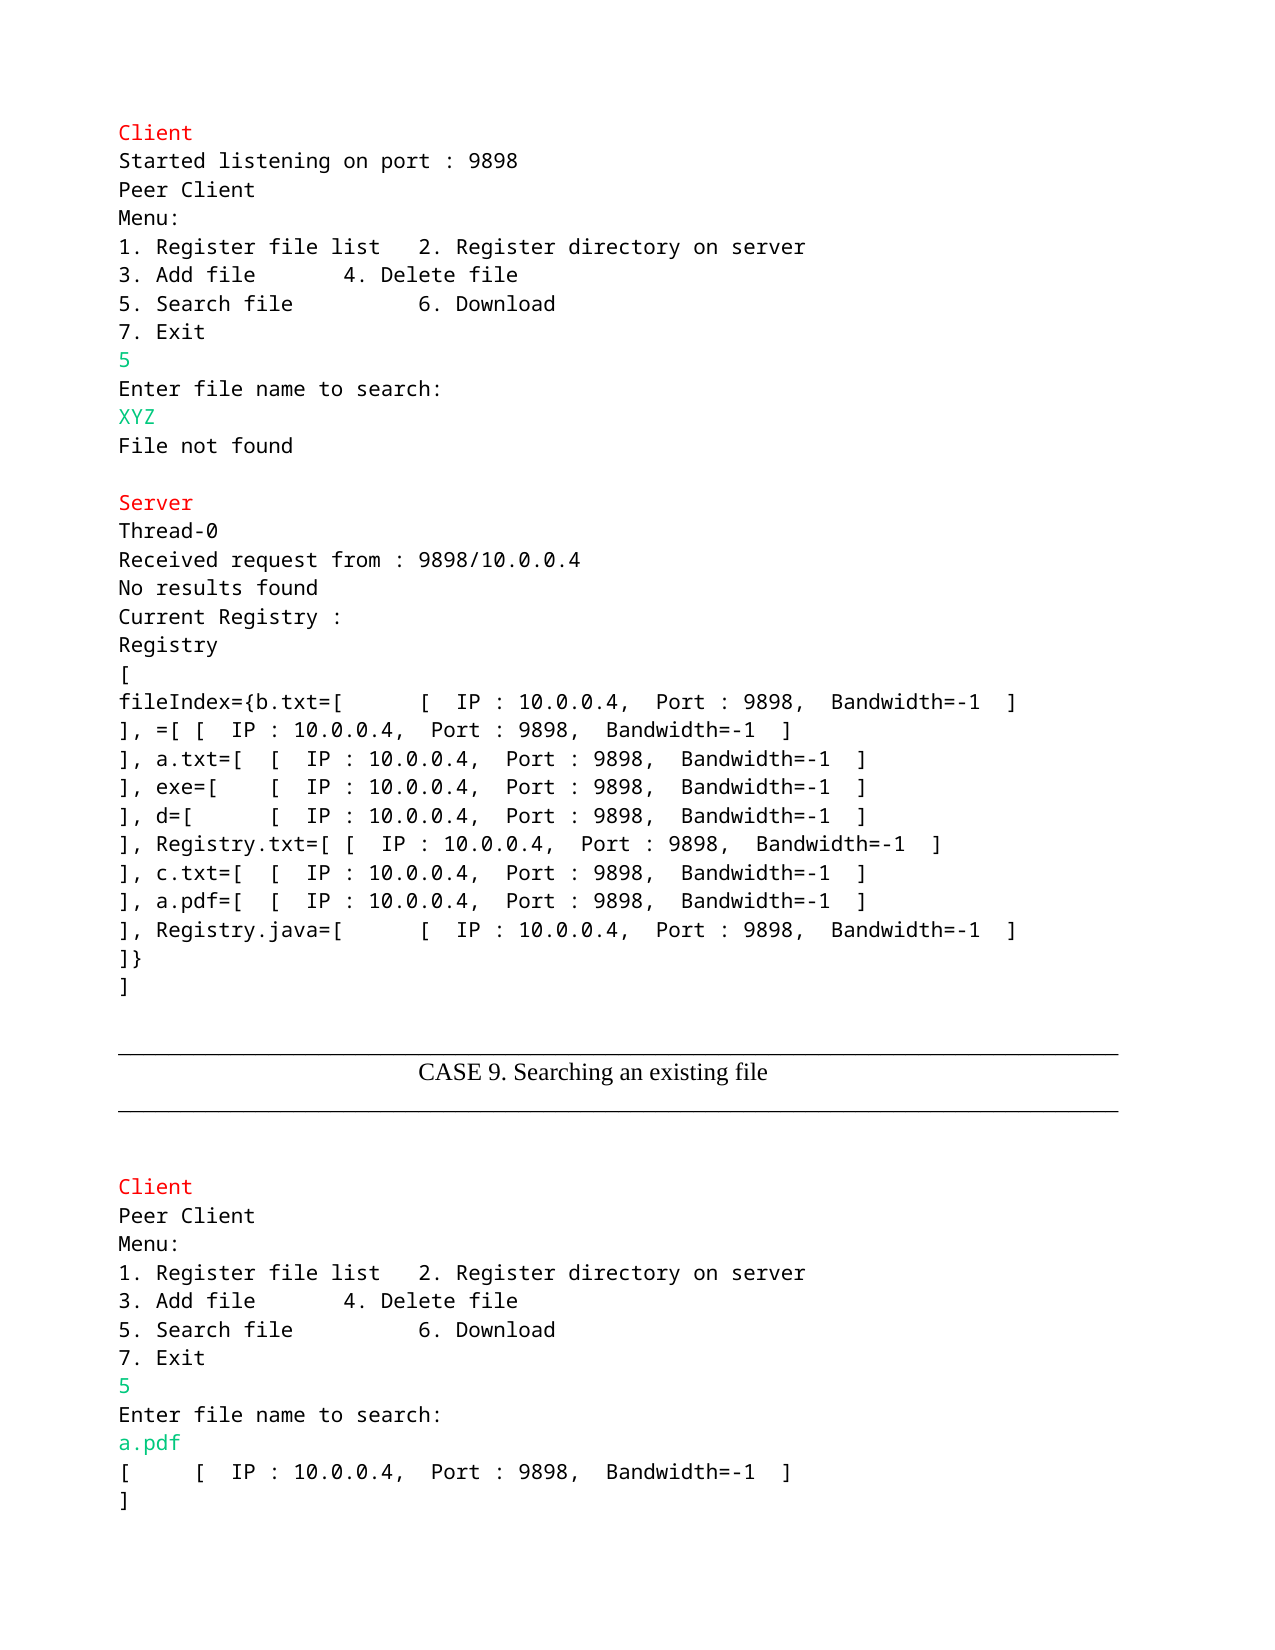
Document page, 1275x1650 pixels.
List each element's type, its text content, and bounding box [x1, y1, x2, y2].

text No results found [118, 573, 1157, 602]
text 7. Exit [118, 317, 1157, 346]
text fileIndex={b.txt=[ [ IP : 10.0.0.4, Port : 9898, Bandwidth=-1 ] [118, 687, 1157, 716]
text ], exe=[ [ IP : 10.0.0.4, Port : 9898, Bandwidth=-1 ] [118, 772, 1157, 801]
text 5. Search file 6. Download [118, 289, 1157, 317]
text ], d=[ [ IP : 10.0.0.4, Port : 9898, Bandwidth=-1 ] [118, 801, 1157, 829]
text ] [118, 972, 1157, 1000]
text 3. Add file 4. Delete file [118, 1286, 1157, 1315]
text Menu: [118, 1229, 1157, 1258]
text [ [ IP : 10.0.0.4, Port : 9898, Bandwidth=-1 ] [118, 1457, 1157, 1485]
text 7. Exit [118, 1343, 1157, 1372]
text 3. Add file 4. Delete file [118, 260, 1157, 289]
text ], a.txt=[ [ IP : 10.0.0.4, Port : 9898, Bandwidth=-1 ] [118, 744, 1157, 772]
text 1. Register file list 2. Register directory on server [118, 1258, 1157, 1286]
text 5 [118, 346, 1157, 374]
text Thread-0 [118, 517, 1157, 545]
text XYZ [118, 402, 1157, 431]
text Server [118, 488, 1157, 517]
text [ [118, 659, 1157, 687]
text CASE 9. Searching an existing file [118, 1057, 1157, 1086]
text ]} [118, 943, 1157, 972]
text ], =[ [ IP : 10.0.0.4, Port : 9898, Bandwidth=-1 ] [118, 716, 1157, 744]
text Received request from : 9898/10.0.0.4 [118, 545, 1157, 573]
text Peer Client [118, 175, 1157, 203]
text ] [118, 1485, 1157, 1514]
text ________________________________________________________________________________ [118, 1029, 1157, 1057]
text Enter file name to search: [118, 1400, 1157, 1428]
text File not found [118, 431, 1157, 459]
text Registry [118, 630, 1157, 659]
text Peer Client [118, 1201, 1157, 1229]
text Client [118, 118, 1157, 147]
text ________________________________________________________________________________ [118, 1086, 1157, 1115]
text 5 [118, 1372, 1157, 1400]
text a.pdf [118, 1428, 1157, 1457]
text ], Registry.java=[ [ IP : 10.0.0.4, Port : 9898, Bandwidth=-1 ] [118, 915, 1157, 943]
text Client [118, 1172, 1157, 1201]
text Menu: [118, 203, 1157, 232]
text Started listening on port : 9898 [118, 147, 1157, 175]
text ], a.pdf=[ [ IP : 10.0.0.4, Port : 9898, Bandwidth=-1 ] [118, 886, 1157, 915]
text ], c.txt=[ [ IP : 10.0.0.4, Port : 9898, Bandwidth=-1 ] [118, 858, 1157, 886]
text Enter file name to search: [118, 374, 1157, 402]
text 1. Register file list 2. Register directory on server [118, 232, 1157, 260]
text 5. Search file 6. Download [118, 1315, 1157, 1343]
text Current Registry : [118, 602, 1157, 630]
text ], Registry.txt=[ [ IP : 10.0.0.4, Port : 9898, Bandwidth=-1 ] [118, 829, 1157, 858]
